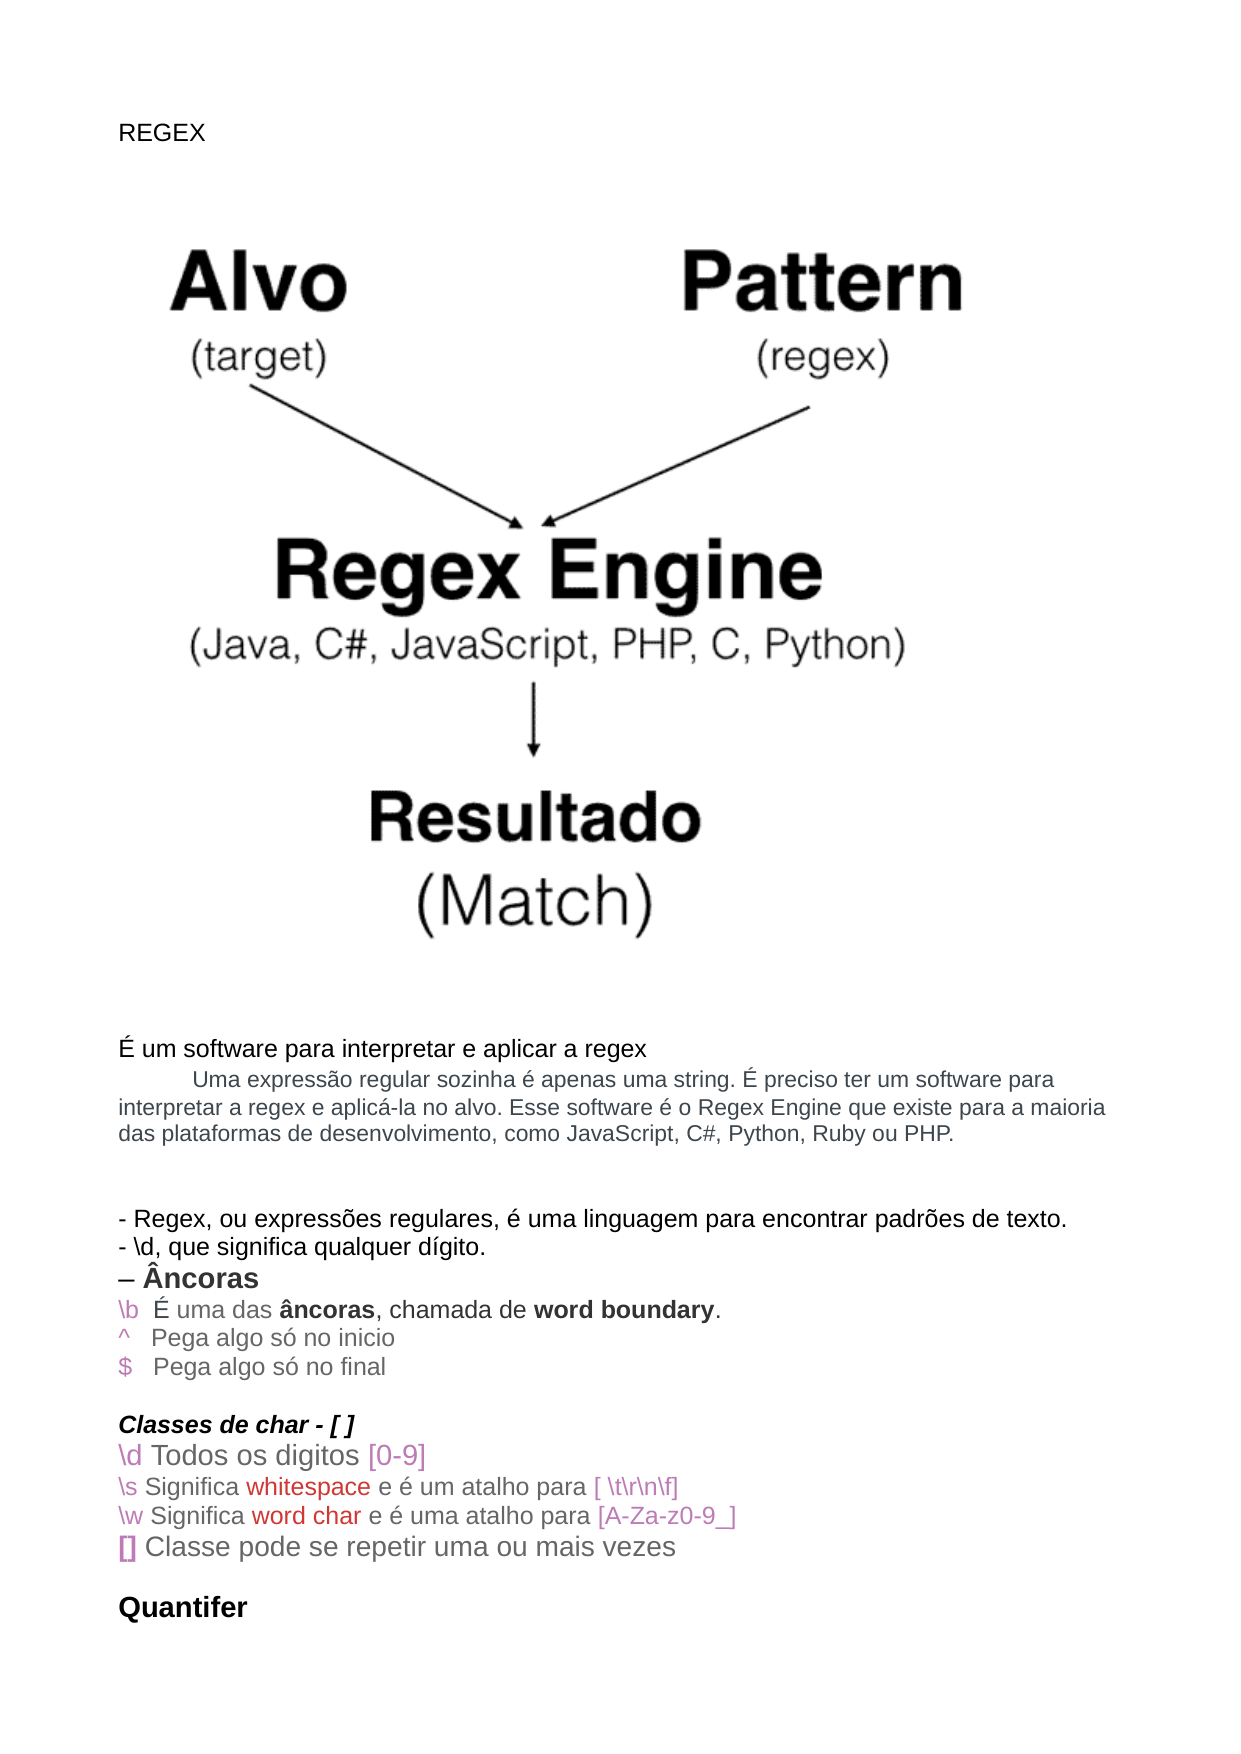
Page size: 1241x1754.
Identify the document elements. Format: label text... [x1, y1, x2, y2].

text \s Significa whitespace e é um atalho para [ \t\r\n\f] [118, 1472, 1122, 1501]
list – Âncoras [118, 1261, 1122, 1295]
picture [70, 173, 1008, 977]
text Classes de char - [ ] [118, 1410, 1122, 1438]
list $ Pega algo só no final [118, 1352, 1122, 1381]
text \d Todos os digitos [0-9] [118, 1438, 1122, 1472]
text Uma expressão regular sozinha é apenas uma string. É preciso ter um software para interpretar a regex e aplicá-la no alvo. Esse software é o Regex Engine que existe para a maioria das plataformas de desenvolvimento, como JavaScript, C#, Python, Ruby ou PHP. [118, 1063, 1122, 1146]
text Quantifer [118, 1590, 1122, 1624]
text É um software para interpretar e aplicar a regex [118, 1034, 1122, 1063]
list \b É uma das âncoras, chamada de word boundary. [118, 1295, 1122, 1323]
text REGEX [118, 118, 1122, 147]
list ^ Pega algo só no inicio [118, 1323, 1122, 1352]
text \w Significa word char e é uma atalho para [A-Za-z0-9_] [118, 1501, 1122, 1529]
text [] Classe pode se repetir uma ou mais vezes [118, 1529, 1122, 1562]
list - \d, que significa qualquer dígito. [118, 1232, 1122, 1261]
list - Regex, ou expressões regulares, é uma linguagem para encontrar padrões de texto. [118, 1204, 1122, 1232]
